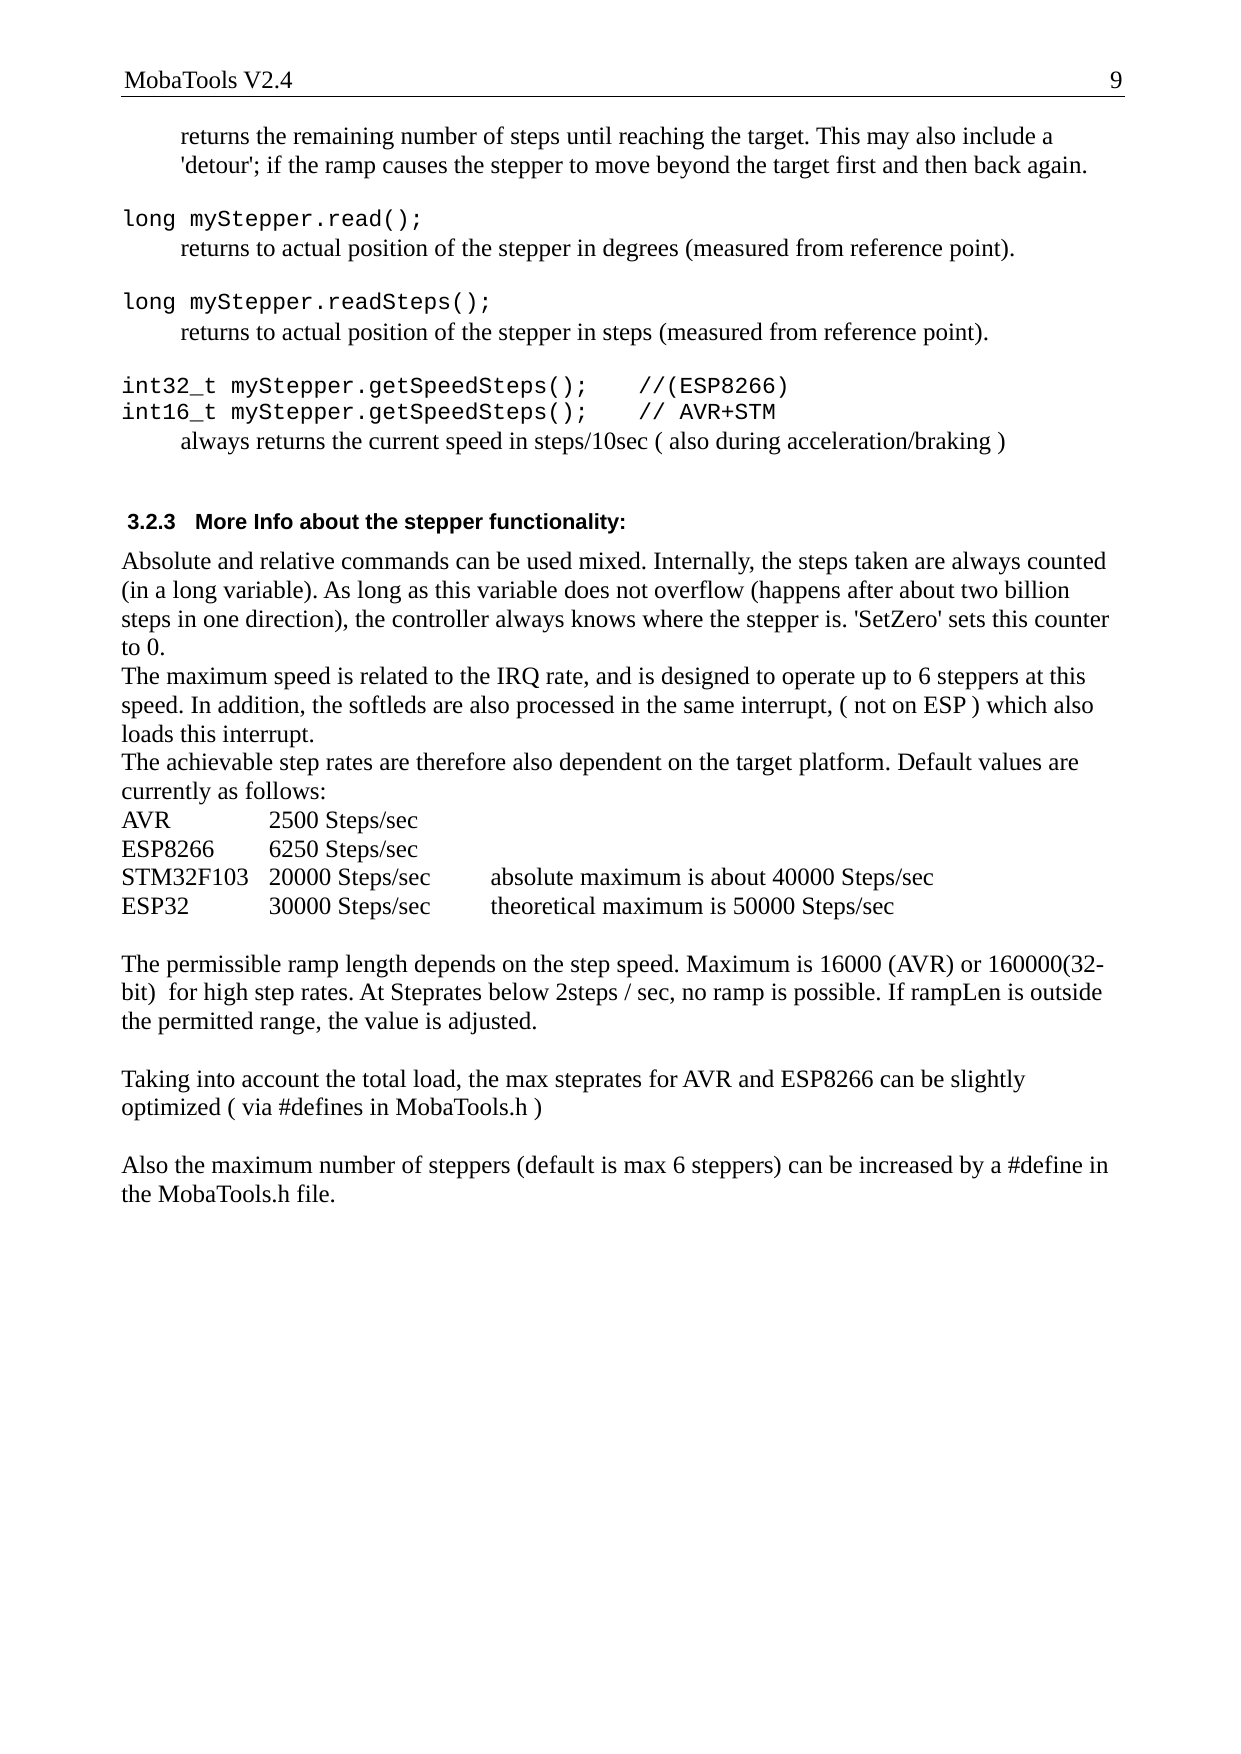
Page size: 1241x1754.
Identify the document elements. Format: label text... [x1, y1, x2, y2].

text int16_t myStepper.getSpeedSteps(); // AVR+STM [121, 400, 1125, 426]
text Taking into account the total load, the max steprates for AVR and ESP8266 can be slightly optimized ( via #defines in MobaTools.h ) [121, 1064, 1125, 1121]
text always returns the current speed in steps/10sec ( also during acceleration/braking ) [180, 426, 1125, 455]
subtitle More Info about the stepper functionality: [121, 508, 1125, 534]
text Absolute and relative commands can be used mixed. Internally, the steps taken are always counted (in a long variable). As long as this variable does not overflow (happens after about two billion steps in one direction), the controller always knows where the stepper is. 'SetZero' sets this counter to 0. [121, 546, 1125, 661]
text The permissible ramp length depends on the step speed. Maximum is 16000 (AVR) or 160000(32-bit) for high step rates. At Steprates below 2steps / sec, no ramp is possible. If rampLen is outside the permitted range, the value is adjusted. [121, 949, 1125, 1035]
text AVR 2500 Steps/sec [121, 805, 1125, 834]
text long myStepper.readSteps(); [121, 291, 1125, 317]
text returns to actual position of the stepper in steps (measured from reference point). [180, 317, 1125, 345]
text The achievable step rates are therefore also dependent on the target platform. Default values are currently as follows: [121, 747, 1125, 805]
text ESP32 30000 Steps/sec theoretical maximum is 50000 Steps/sec [121, 891, 1125, 920]
text long myStepper.read(); [121, 207, 1125, 233]
text The maximum speed is related to the IRQ rate, and is designed to operate up to 6 steppers at this speed. In addition, the softleds are also processed in the same interrupt, ( not on ESP ) which also loads this interrupt. [121, 661, 1125, 747]
text STM32F103 20000 Steps/sec absolute maximum is about 40000 Steps/sec [121, 862, 1125, 891]
text returns the remaining number of steps until reaching the target. This may also include a 'detour'; if the ramp causes the stepper to move beyond the target first and then back again. [180, 121, 1125, 178]
text ESP8266 6250 Steps/sec [121, 834, 1125, 862]
text int32_t myStepper.getSpeedSteps(); //(ESP8266) [121, 374, 1125, 400]
text returns to actual position of the stepper in degrees (measured from reference point). [180, 233, 1125, 262]
text Also the maximum number of steppers (default is max 6 steppers) can be increased by a #define in the MobaTools.h file. [121, 1150, 1125, 1207]
